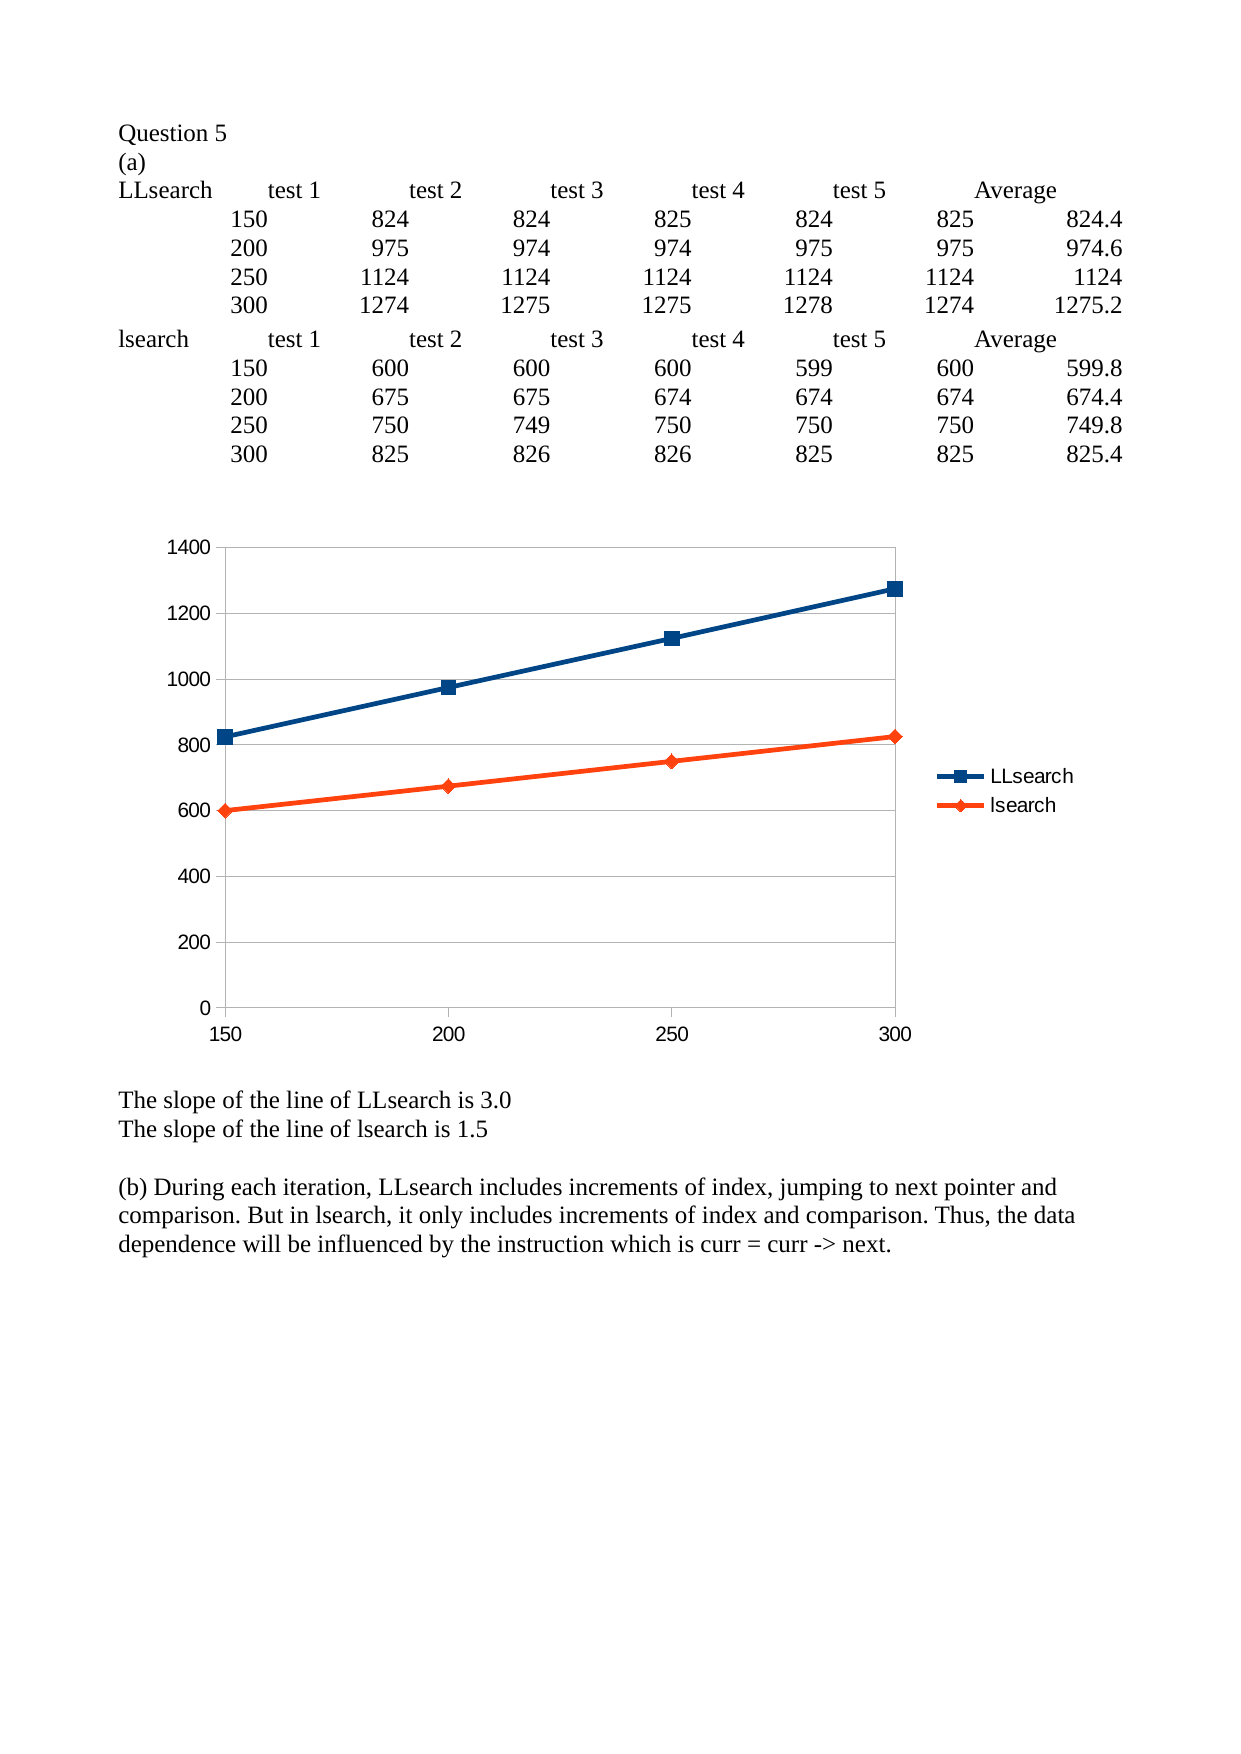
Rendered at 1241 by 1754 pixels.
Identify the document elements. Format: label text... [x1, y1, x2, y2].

table_cell 600 [268, 353, 409, 382]
table_cell 1124 [268, 262, 409, 291]
table_cell 825 [550, 204, 691, 233]
table_cell 675 [409, 382, 550, 410]
table_cell 1275.2 [974, 291, 1122, 319]
table_cell [409, 319, 550, 324]
table_cell Average [974, 324, 1122, 353]
table_cell 750 [550, 410, 691, 439]
table_cell 300 [118, 291, 268, 319]
table_cell 599.8 [974, 353, 1122, 382]
table_cell 824.4 [974, 204, 1122, 233]
table_cell 1275 [550, 291, 691, 319]
table_cell 826 [409, 439, 550, 468]
table_cell 250 [118, 262, 268, 291]
table_header LLsearch [118, 176, 268, 204]
table_header test 5 [833, 176, 974, 204]
table_cell 749.8 [974, 410, 1122, 439]
table_cell 674 [550, 382, 691, 410]
table_cell 750 [691, 410, 833, 439]
table_cell 1278 [691, 291, 833, 319]
table_cell 824 [691, 204, 833, 233]
table_cell 825.4 [974, 439, 1122, 468]
table_cell lsearch [118, 324, 268, 353]
table_header test 4 [691, 176, 833, 204]
table_cell test 1 [268, 324, 409, 353]
table_cell 825 [691, 439, 833, 468]
table_cell 200 [118, 233, 268, 262]
table_cell 1124 [974, 262, 1122, 291]
table_header Average [974, 176, 1122, 204]
table_cell 825 [833, 439, 974, 468]
table_cell 750 [833, 410, 974, 439]
table_cell 1124 [833, 262, 974, 291]
table_cell 1274 [268, 291, 409, 319]
table_cell 975 [833, 233, 974, 262]
table_cell 1275 [409, 291, 550, 319]
table_cell 600 [409, 353, 550, 382]
text The slope of the line of lsearch is 1.5 [118, 1114, 1122, 1143]
text Question 5 [118, 118, 1122, 147]
table_cell 1124 [550, 262, 691, 291]
table_cell 300 [118, 439, 268, 468]
table_cell 826 [550, 439, 691, 468]
table_cell [833, 319, 974, 324]
table_cell 974 [550, 233, 691, 262]
table_cell 824 [409, 204, 550, 233]
table_cell 200 [118, 382, 268, 410]
text (a) [118, 147, 1122, 176]
table_cell 974.6 [974, 233, 1122, 262]
table_cell 600 [833, 353, 974, 382]
table_cell 1124 [691, 262, 833, 291]
table_cell 150 [118, 204, 268, 233]
table_cell 974 [409, 233, 550, 262]
table_cell 825 [833, 204, 974, 233]
table_cell 1124 [409, 262, 550, 291]
text (b) During each iteration, LLsearch includes increments of index, jumping to next pointer and comparison. But in lsearch, it only includes increments of index and comparison. Thus, the data dependence will be influenced by the instruction which is curr = curr -> next. [118, 1172, 1122, 1258]
table_cell test 3 [550, 324, 691, 353]
table_cell 250 [118, 410, 268, 439]
table_header test 2 [409, 176, 550, 204]
table_cell 750 [268, 410, 409, 439]
table_cell 1274 [833, 291, 974, 319]
table_cell 824 [268, 204, 409, 233]
table_cell 674.4 [974, 382, 1122, 410]
table_cell test 4 [691, 324, 833, 353]
table_cell test 5 [833, 324, 974, 353]
table_header test 3 [550, 176, 691, 204]
table_cell 749 [409, 410, 550, 439]
table_cell [118, 319, 268, 324]
table_cell 599 [691, 353, 833, 382]
table_cell 675 [268, 382, 409, 410]
table_cell [691, 319, 833, 324]
table_cell test 2 [409, 324, 550, 353]
table_cell 674 [691, 382, 833, 410]
table_cell 975 [691, 233, 833, 262]
text The slope of the line of LLsearch is 3.0 [118, 1086, 1122, 1114]
table_cell 975 [268, 233, 409, 262]
table_cell 825 [268, 439, 409, 468]
table_cell [268, 319, 409, 324]
table_cell 600 [550, 353, 691, 382]
table_cell 674 [833, 382, 974, 410]
table_cell [974, 319, 1122, 324]
table_cell 150 [118, 353, 268, 382]
table_header test 1 [268, 176, 409, 204]
table_cell [550, 319, 691, 324]
